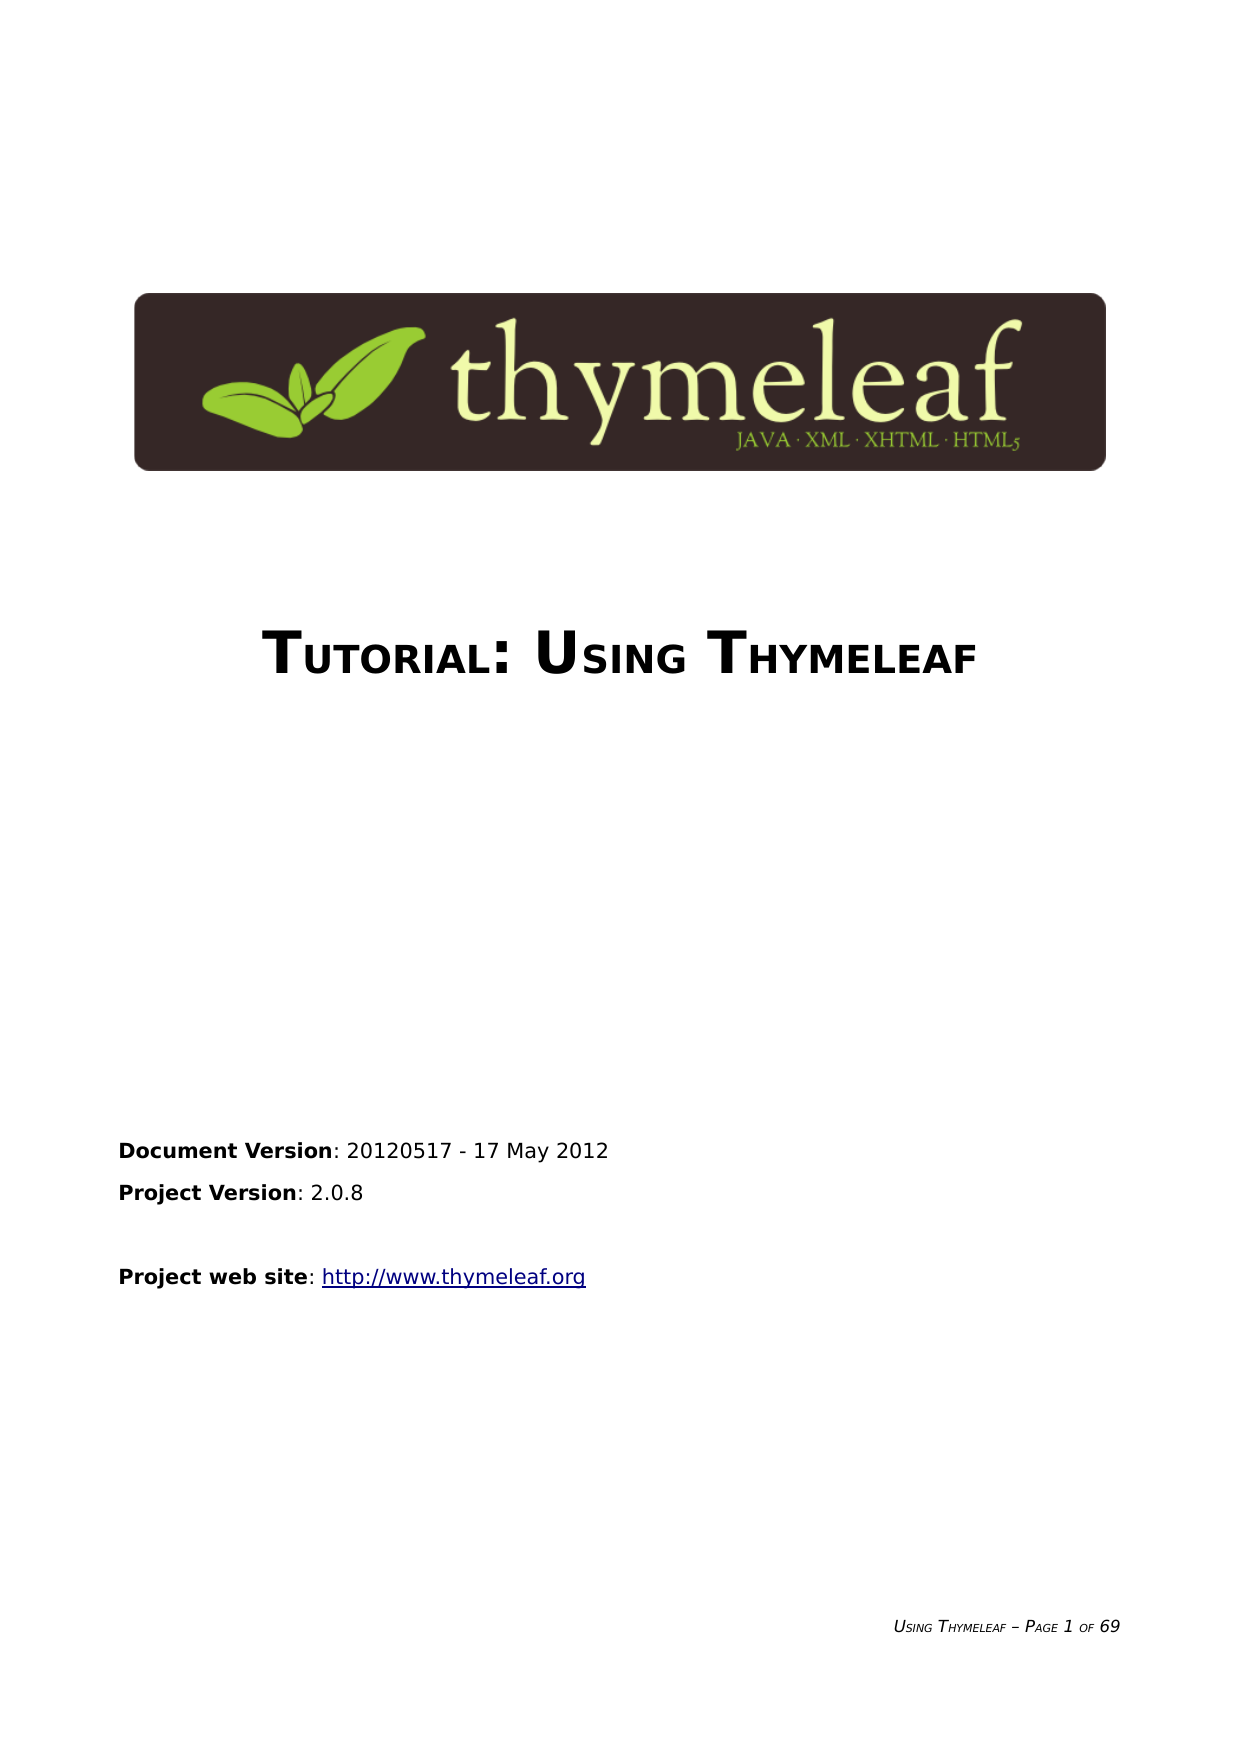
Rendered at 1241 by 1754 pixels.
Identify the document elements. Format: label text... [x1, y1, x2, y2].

title Tutorial: Using Thymeleaf [118, 620, 1122, 688]
text Project web site: http://www.thymeleaf.org [118, 1265, 1122, 1289]
text Document Version: 20120517 - 17 May 2012 [118, 1139, 1122, 1164]
text Project Version: 2.0.8 [118, 1181, 1122, 1206]
picture [134, 293, 1106, 471]
